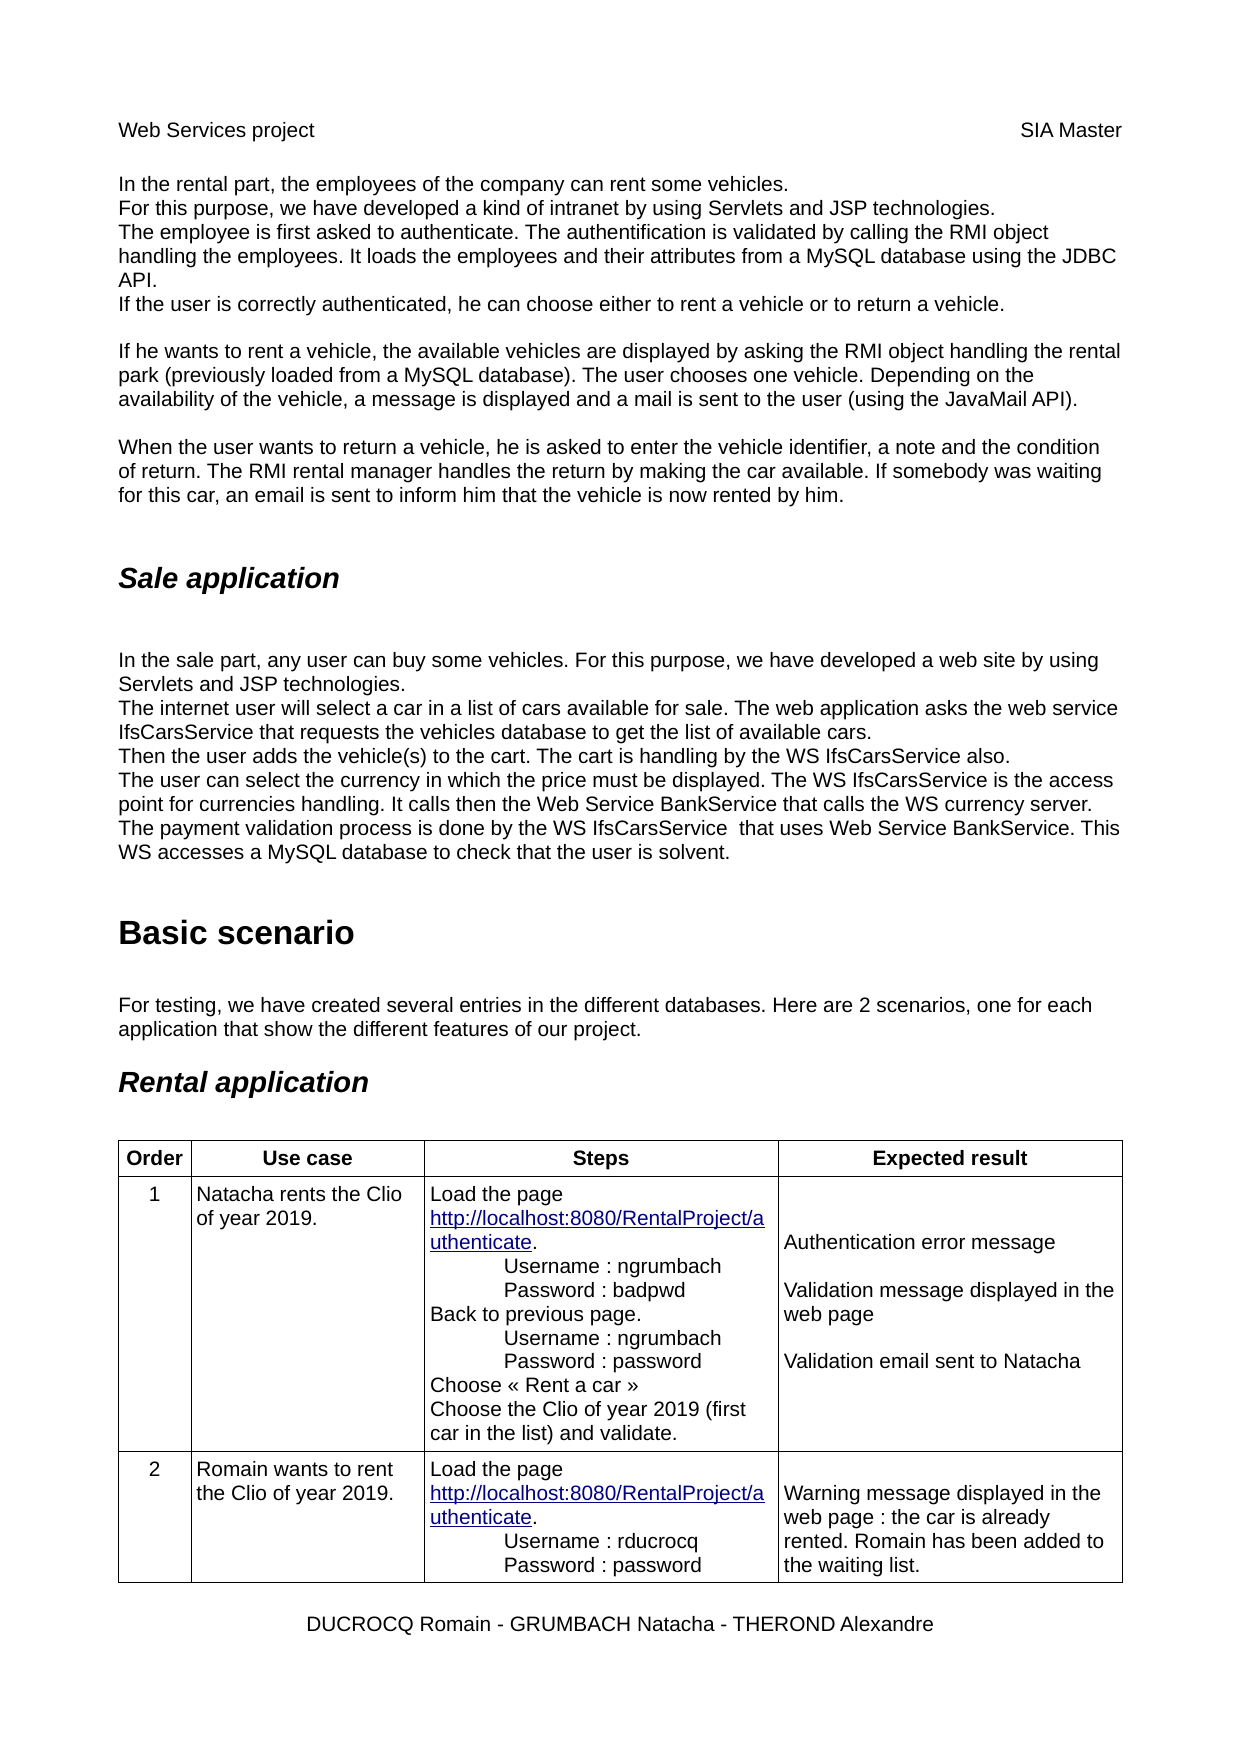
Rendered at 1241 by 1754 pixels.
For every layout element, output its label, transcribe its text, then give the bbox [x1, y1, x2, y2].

subtitle Basic scenario [118, 913, 1122, 951]
table_cell Romain wants to rent the Clio of year 2019. [192, 1452, 424, 1582]
text The internet user will select a car in a list of cars available for sale. The web application asks the web service IfsCarsService that requests the vehicles database to get the list of available cars. [118, 696, 1122, 744]
table_cell Authentication error message Validation message displayed in the web page Validation email sent to Natacha [779, 1177, 1122, 1451]
text In the sale part, any user can buy some vehicles. For this purpose, we have developed a web site by using Servlets and JSP technologies. [118, 648, 1122, 696]
subtitle Rental application [118, 1065, 1122, 1099]
text The employee is first asked to authenticate. The authentification is validated by calling the RMI object handling the employees. It loads the employees and their attributes from a MySQL database using the JDBC API. [118, 219, 1122, 291]
table_cell 2 [119, 1452, 191, 1582]
text In the rental part, the employees of the company can rent some vehicles. [118, 172, 1122, 196]
table_cell 1 [119, 1177, 191, 1451]
table_cell Warning message displayed in the web page : the car is already rented. Romain has been added to the waiting list. [779, 1452, 1122, 1582]
table_cell Natacha rents the Clio of year 2019. [192, 1177, 424, 1451]
text When the user wants to return a vehicle, he is asked to enter the vehicle identifier, a note and the condition of return. The RMI rental manager handles the return by making the car available. If somebody was waiting for this car, an email is sent to inform him that the vehicle is now rented by him. [118, 435, 1122, 507]
text The user can select the currency in which the price must be displayed. The WS IfsCarsService is the access point for currencies handling. It calls then the Web Service BankService that calls the WS currency server. [118, 768, 1122, 816]
subtitle Sale application [118, 561, 1122, 594]
table_cell Load the page http://localhost:8080/RentalProject/authenticate. Username : ngrumbach Password : badpwd Back to previous page. Username : ngrumbach Password : password Choose « Rent a car » Choose the Clio of year 2019 (first car in the list) and validate. [425, 1177, 778, 1451]
table_cell Load the page http://localhost:8080/RentalProject/authenticate. Username : rducrocq Password : password [425, 1452, 778, 1582]
text If the user is correctly authenticated, he can choose either to rent a vehicle or to return a vehicle. [118, 291, 1122, 315]
table_header Expected result [779, 1141, 1122, 1176]
text The payment validation process is done by the WS IfsCarsService that uses Web Service BankService. This WS accesses a MySQL database to check that the user is solvent. [118, 816, 1122, 864]
table_header Steps [425, 1141, 778, 1176]
table_header Use case [192, 1141, 424, 1176]
text For this purpose, we have developed a kind of intranet by using Servlets and JSP technologies. [118, 196, 1122, 219]
text Then the user adds the vehicle(s) to the cart. The cart is handling by the WS IfsCarsService also. [118, 744, 1122, 768]
text For testing, we have created several entries in the different databases. Here are 2 scenarios, one for each application that show the different features of our project. [118, 992, 1122, 1040]
text If he wants to rent a vehicle, the available vehicles are displayed by asking the RMI object handling the rental park (previously loaded from a MySQL database). The user chooses one vehicle. Depending on the availability of the vehicle, a message is displayed and a mail is sent to the user (using the JavaMail API). [118, 339, 1122, 411]
table_header Order [119, 1141, 191, 1176]
